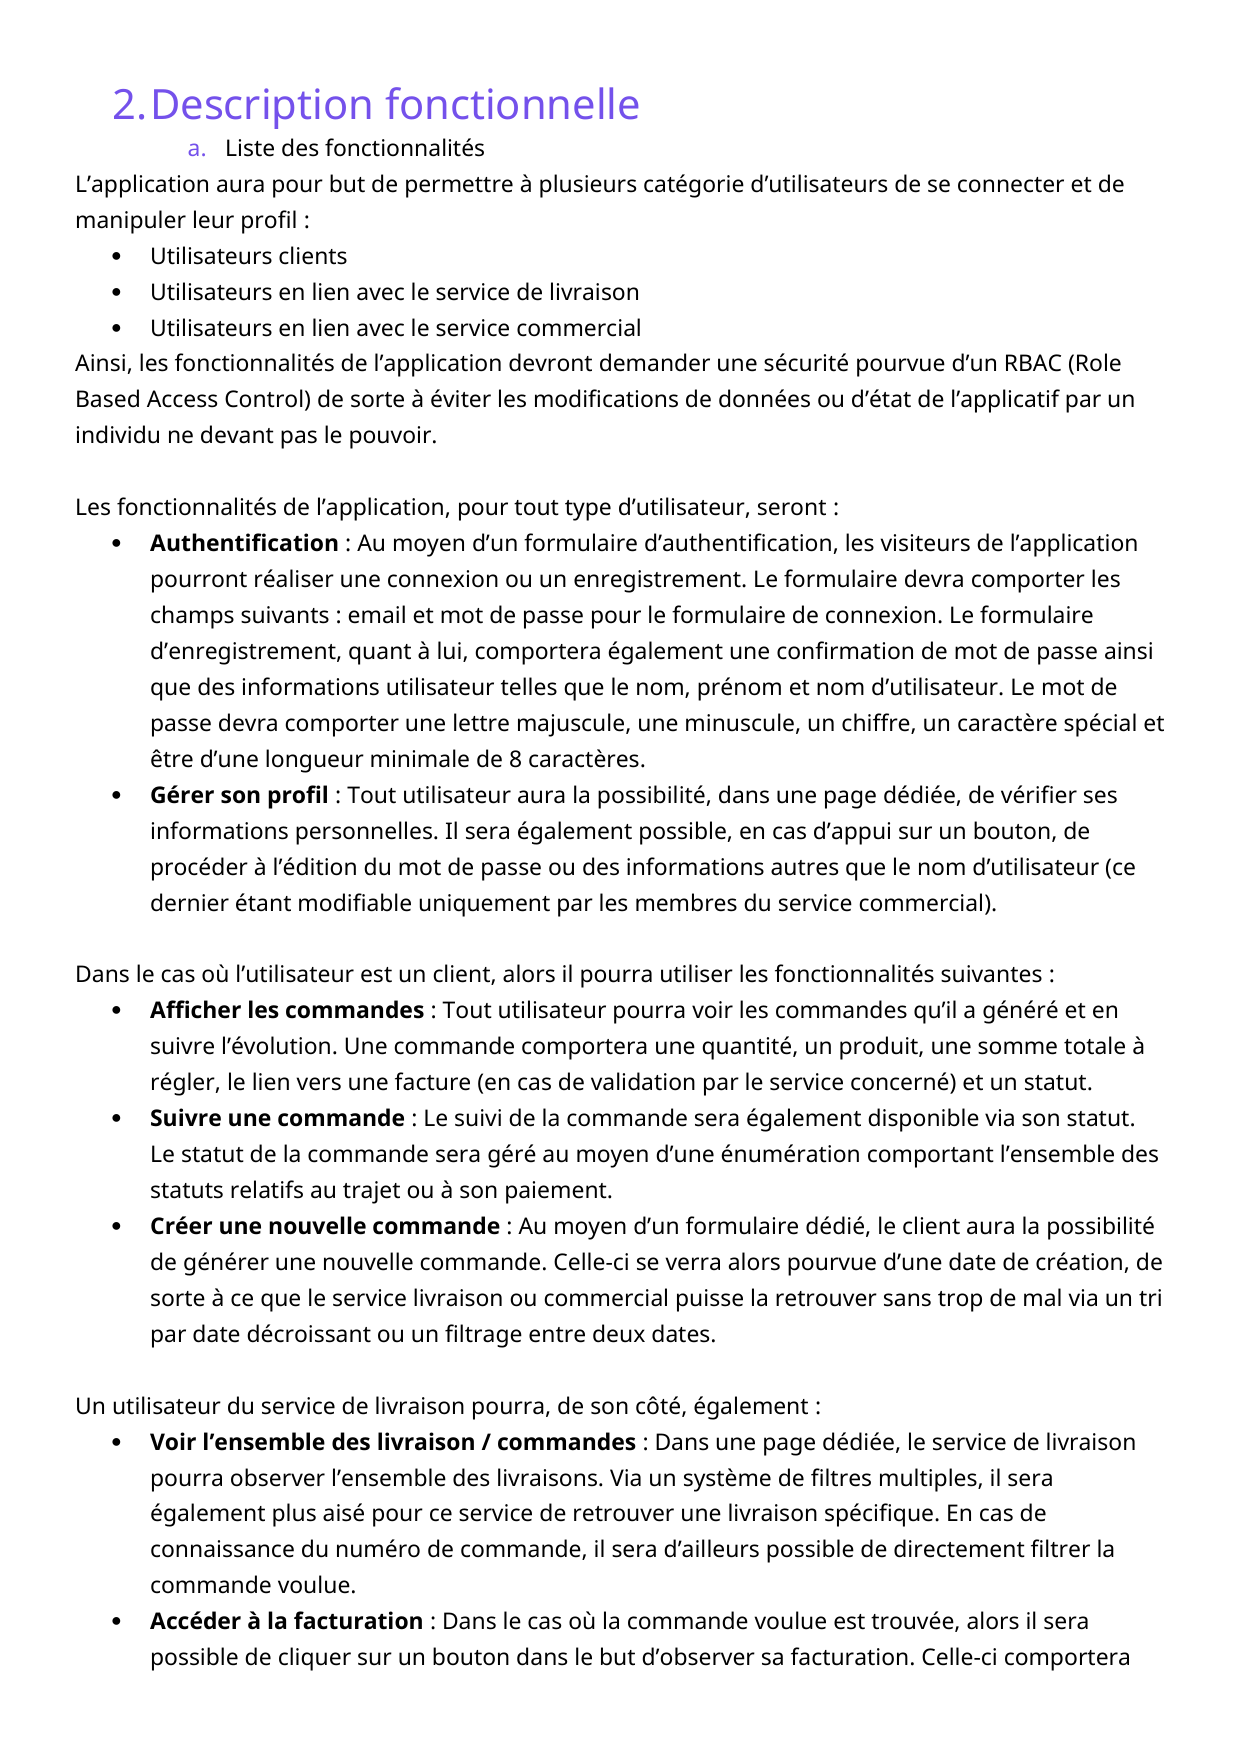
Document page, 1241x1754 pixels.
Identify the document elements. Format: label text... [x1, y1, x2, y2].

list Afficher les commandes : Tout utilisateur pourra voir les commandes qu’il a généré et en suivre l’évolution. Une commande comportera une quantité, un produit, une somme totale à régler, le lien vers une facture (en cas de validation par le service concerné) et un statut. [112, 994, 1165, 1097]
list Suivre une commande : Le suivi de la commande sera également disponible via son statut. Le statut de la commande sera géré au moyen d’une énumération comportant l’ensemble des statuts relatifs au trajet ou à son paiement. [112, 1102, 1165, 1205]
list Gérer son profil : Tout utilisateur aura la possibilité, dans une page dédiée, de vérifier ses informations personnelles. Il sera également possible, en cas d’appui sur un bouton, de procéder à l’édition du mot de passe ou des informations autres que le nom d’utilisateur (ce dernier étant modifiable uniquement par les membres du service commercial). [112, 779, 1165, 918]
list Voir l’ensemble des livraison / commandes : Dans une page dédiée, le service de livraison pourra observer l’ensemble des livraisons. Via un système de filtres multiples, il sera également plus aisé pour ce service de retrouver une livraison spécifique. En cas de connaissance du numéro de commande, il sera d’ailleurs possible de directement filtrer la commande voulue. [112, 1426, 1165, 1601]
list Utilisateurs en lien avec le service commercial [112, 311, 1165, 343]
text L’application aura pour but de permettre à plusieurs catégorie d’utilisateurs de se connecter et de manipuler leur profil : [75, 168, 1165, 235]
list Authentification : Au moyen d’un formulaire d’authentification, les visiteurs de l’application pourront réaliser une connexion ou un enregistrement. Le formulaire devra comporter les champs suivants : email et mot de passe pour le formulaire de connexion. Le formulaire d’enregistrement, quant à lui, comportera également une confirmation de mot de passe ainsi que des informations utilisateur telles que le nom, prénom et nom d’utilisateur. Le mot de passe devra comporter une lettre majuscule, une minuscule, un chiffre, un caractère spécial et être d’une longueur minimale de 8 caractères. [112, 527, 1165, 774]
text Ainsi, les fonctionnalités de l’application devront demander une sécurité pourvue d’un RBAC (Role Based Access Control) de sorte à éviter les modifications de données ou d’état de l’applicatif par un individu ne devant pas le pouvoir. [75, 347, 1165, 451]
list Utilisateurs en lien avec le service de livraison [112, 276, 1165, 307]
list Créer une nouvelle commande : Au moyen d’un formulaire dédié, le client aura la possibilité de générer une nouvelle commande. Celle-ci se verra alors pourvue d’une date de création, de sorte à ce que le service livraison ou commercial puisse la retrouver sans trop de mal via un tri par date décroissant ou un filtrage entre deux dates. [112, 1210, 1165, 1349]
text Un utilisateur du service de livraison pourra, de son côté, également : [75, 1389, 1165, 1421]
list Description fonctionnelle [112, 75, 1165, 132]
text Dans le cas où l’utilisateur est un client, alors il pourra utiliser les fonctionnalités suivantes : [75, 958, 1165, 989]
text Les fonctionnalités de l’application, pour tout type d’utilisateur, seront : [75, 491, 1165, 522]
list Utilisateurs clients [112, 239, 1165, 271]
list Liste des fonctionnalités [187, 132, 1165, 163]
list Accéder à la facturation : Dans le cas où la commande voulue est trouvée, alors il sera possible de cliquer sur un bouton dans le but d’observer sa facturation. Celle-ci comportera [112, 1605, 1165, 1672]
